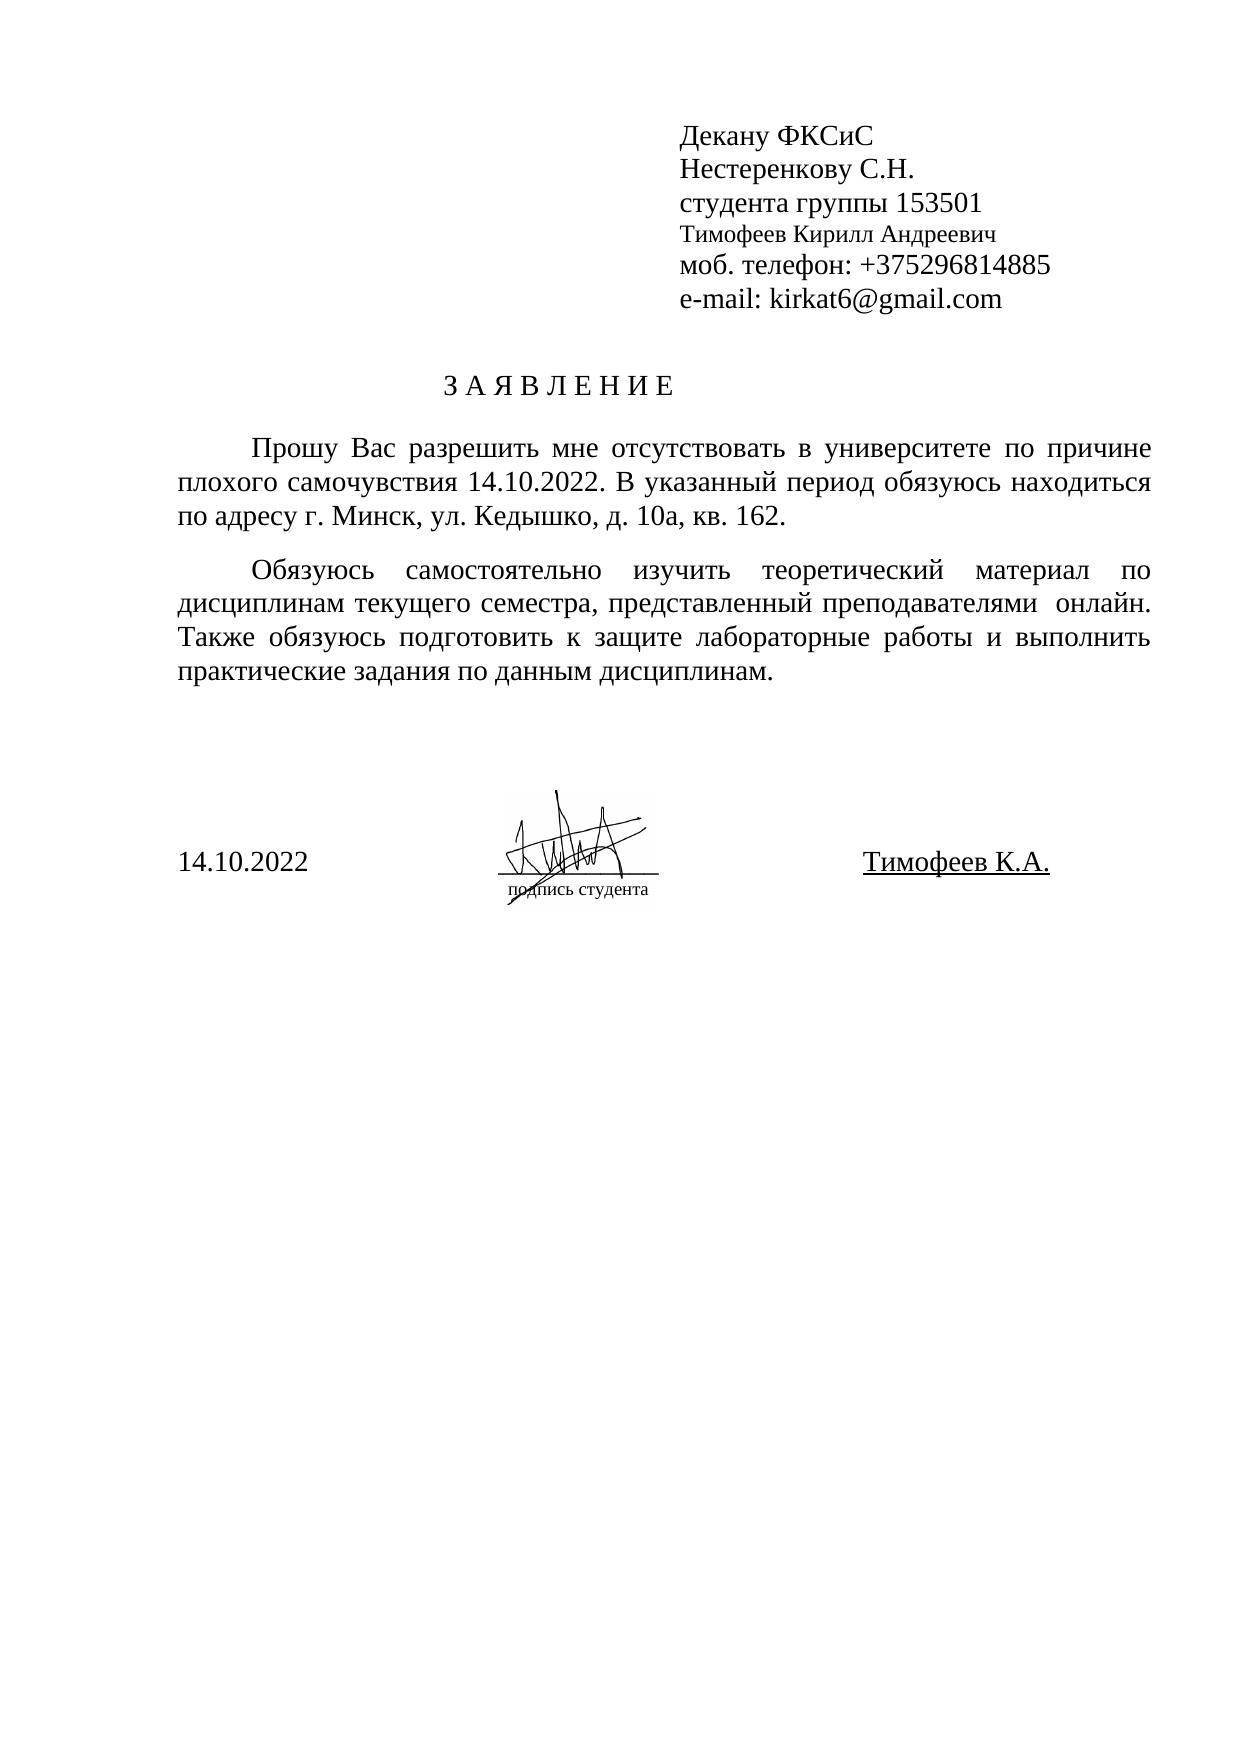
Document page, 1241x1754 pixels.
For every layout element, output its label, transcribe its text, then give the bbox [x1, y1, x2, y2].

text подпись студента [661, 877, 1152, 899]
text Прошу Вас разрешить мне отсутствовать в университете по причине плохого самочувствия 14.10.2022. В указанный период обязуюсь находиться по адресу г. Минск, ул. Кедышко, д. 10а, кв. 162. [177, 431, 1152, 531]
text студента группы 153501 Тимофеев Кирилл Андреевич [679, 185, 1152, 247]
text 14.10.2022 ___________ Тимофеев К.А. [177, 844, 499, 877]
picture [499, 790, 661, 911]
text Обязуюсь самостоятельно изучить теоретический материал по дисциплинам текущего семестра, представленный преподавателями онлайн. Также обязуюсь подготовить к защите лабораторные работы и выполнить практические задания по данным дисциплинам. [177, 552, 1152, 686]
text моб. телефон: +375296814885 [679, 247, 1152, 281]
text З А Я В Л Е Н И Е [443, 368, 1152, 402]
text e-mail: kirkat6@gmail.com [679, 281, 1152, 314]
text 14.10.2022 ___________ Тимофеев К.А. [661, 844, 1152, 877]
text Декану ФКСиС Нестеренкову С.Н. [679, 118, 1152, 185]
